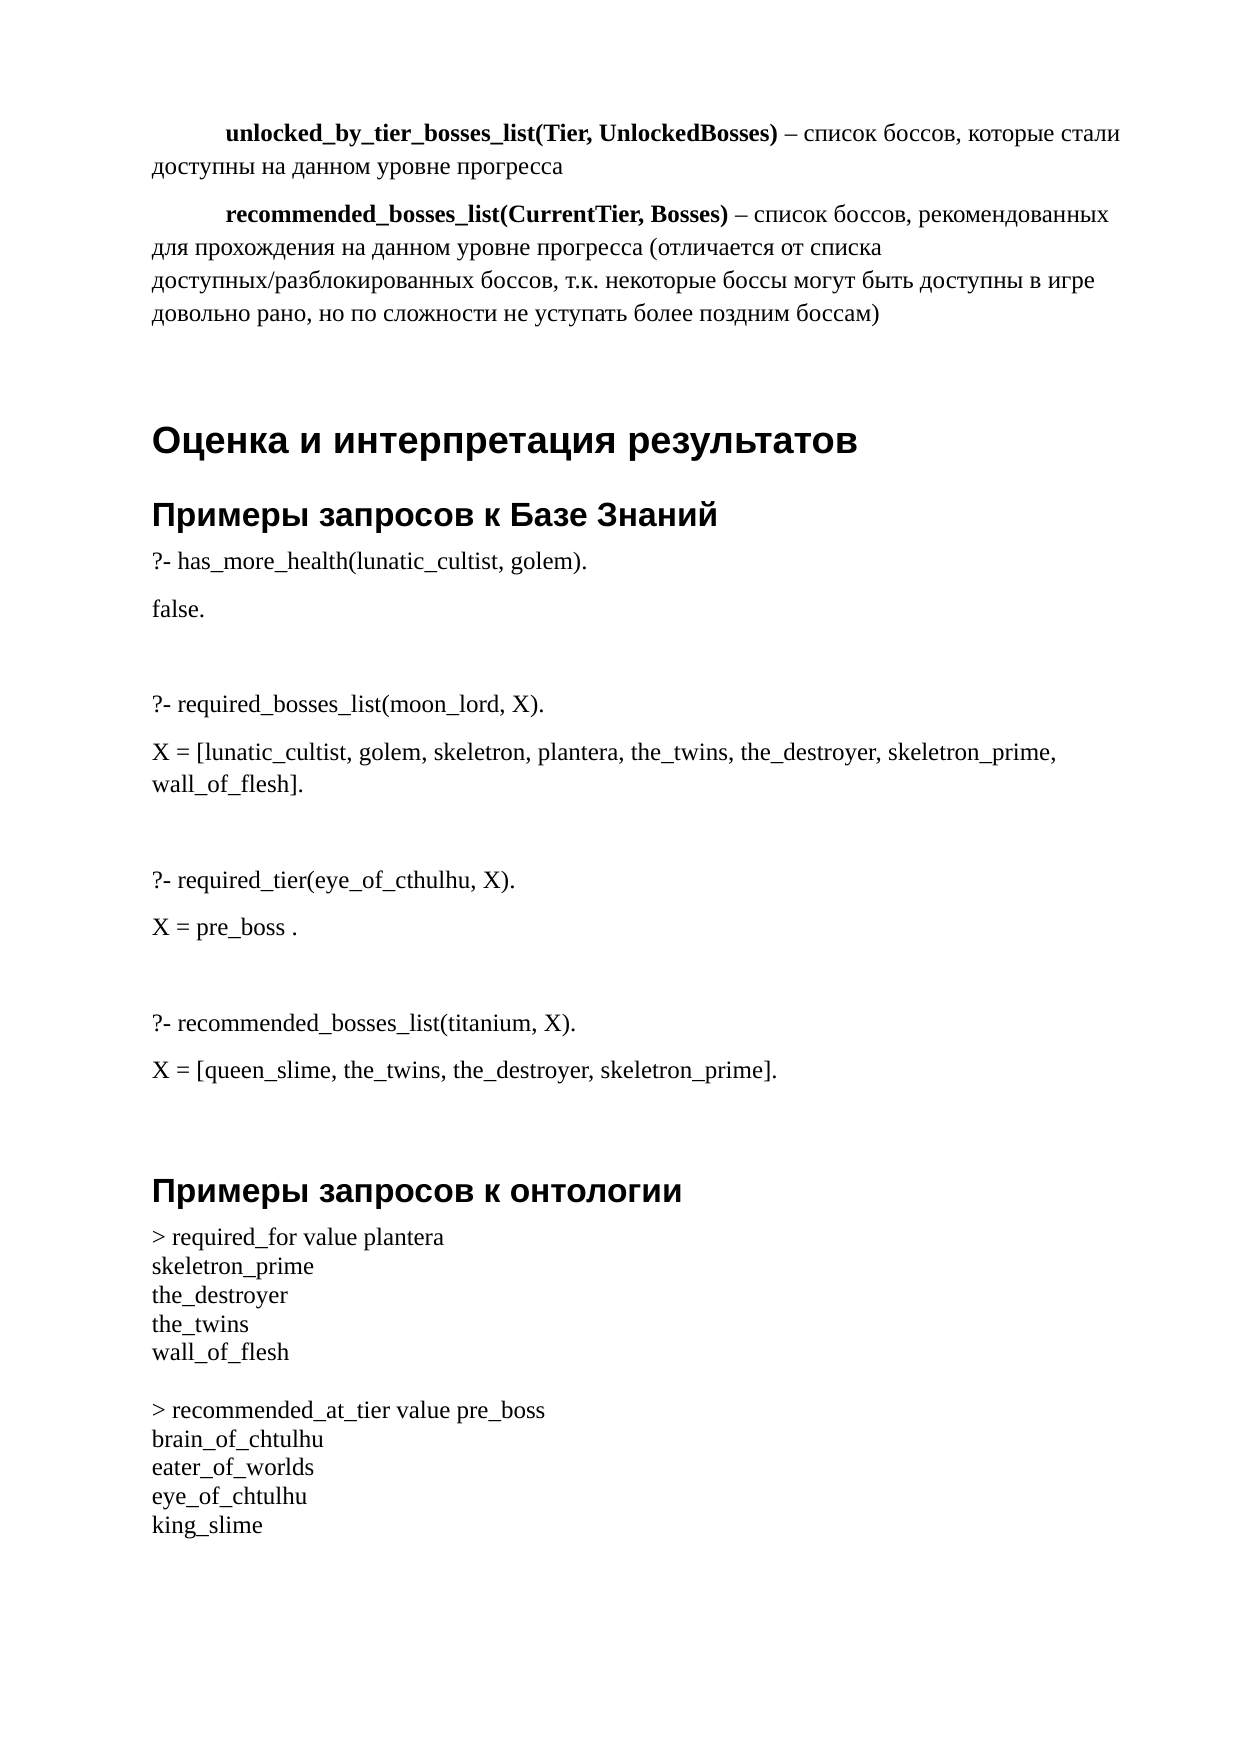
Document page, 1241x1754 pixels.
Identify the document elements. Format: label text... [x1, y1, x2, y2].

text king_slime [152, 1510, 1145, 1539]
text false. [152, 594, 1145, 622]
text wall_of_flesh [152, 1337, 1145, 1366]
text unlocked_by_tier_bosses_list(Tier, UnlockedBosses) – список боссов, которые стали доступны на данном уровне прогресса [152, 118, 1145, 180]
text eye_of_chtulhu [152, 1481, 1145, 1510]
text the_destroyer [152, 1280, 1145, 1309]
text ?- has_more_health(lunatic_cultist, golem). [152, 546, 1145, 575]
text ?- recommended_bosses_list(titanium, X). [152, 1008, 1145, 1036]
subtitle Примеры запросов к онтологии [152, 1171, 1145, 1210]
text skeletron_prime [152, 1251, 1145, 1280]
text > recommended_at_tier value pre_boss [152, 1395, 1145, 1424]
text ?- required_bosses_list(moon_lord, X). [152, 689, 1145, 718]
text X = pre_boss . [152, 912, 1145, 941]
text X = [queen_slime, the_twins, the_destroyer, skeletron_prime]. [152, 1055, 1145, 1084]
text X = [lunatic_cultist, golem, skeletron, plantera, the_twins, the_destroyer, skeletron_prime, wall_of_flesh]. [152, 737, 1145, 798]
text recommended_bosses_list(CurrentTier, Bosses) – список боссов, рекомендованных для прохождения на данном уровне прогресса (отличается от списка доступных/разблокированных боссов, т.к. некоторые боссы могут быть доступны в игре довольно рано, но по сложности не уступать более поздним боссам) [152, 199, 1145, 327]
text ?- required_tier(eye_of_cthulhu, X). [152, 865, 1145, 893]
subtitle Оценка и интерпретация результатов [152, 418, 1145, 462]
text brain_of_chtulhu [152, 1424, 1145, 1452]
text > required_for value plantera [152, 1222, 1145, 1251]
subtitle Примеры запросов к Базе Знаний [152, 495, 1145, 534]
text eater_of_worlds [152, 1452, 1145, 1481]
text the_twins [152, 1309, 1145, 1337]
